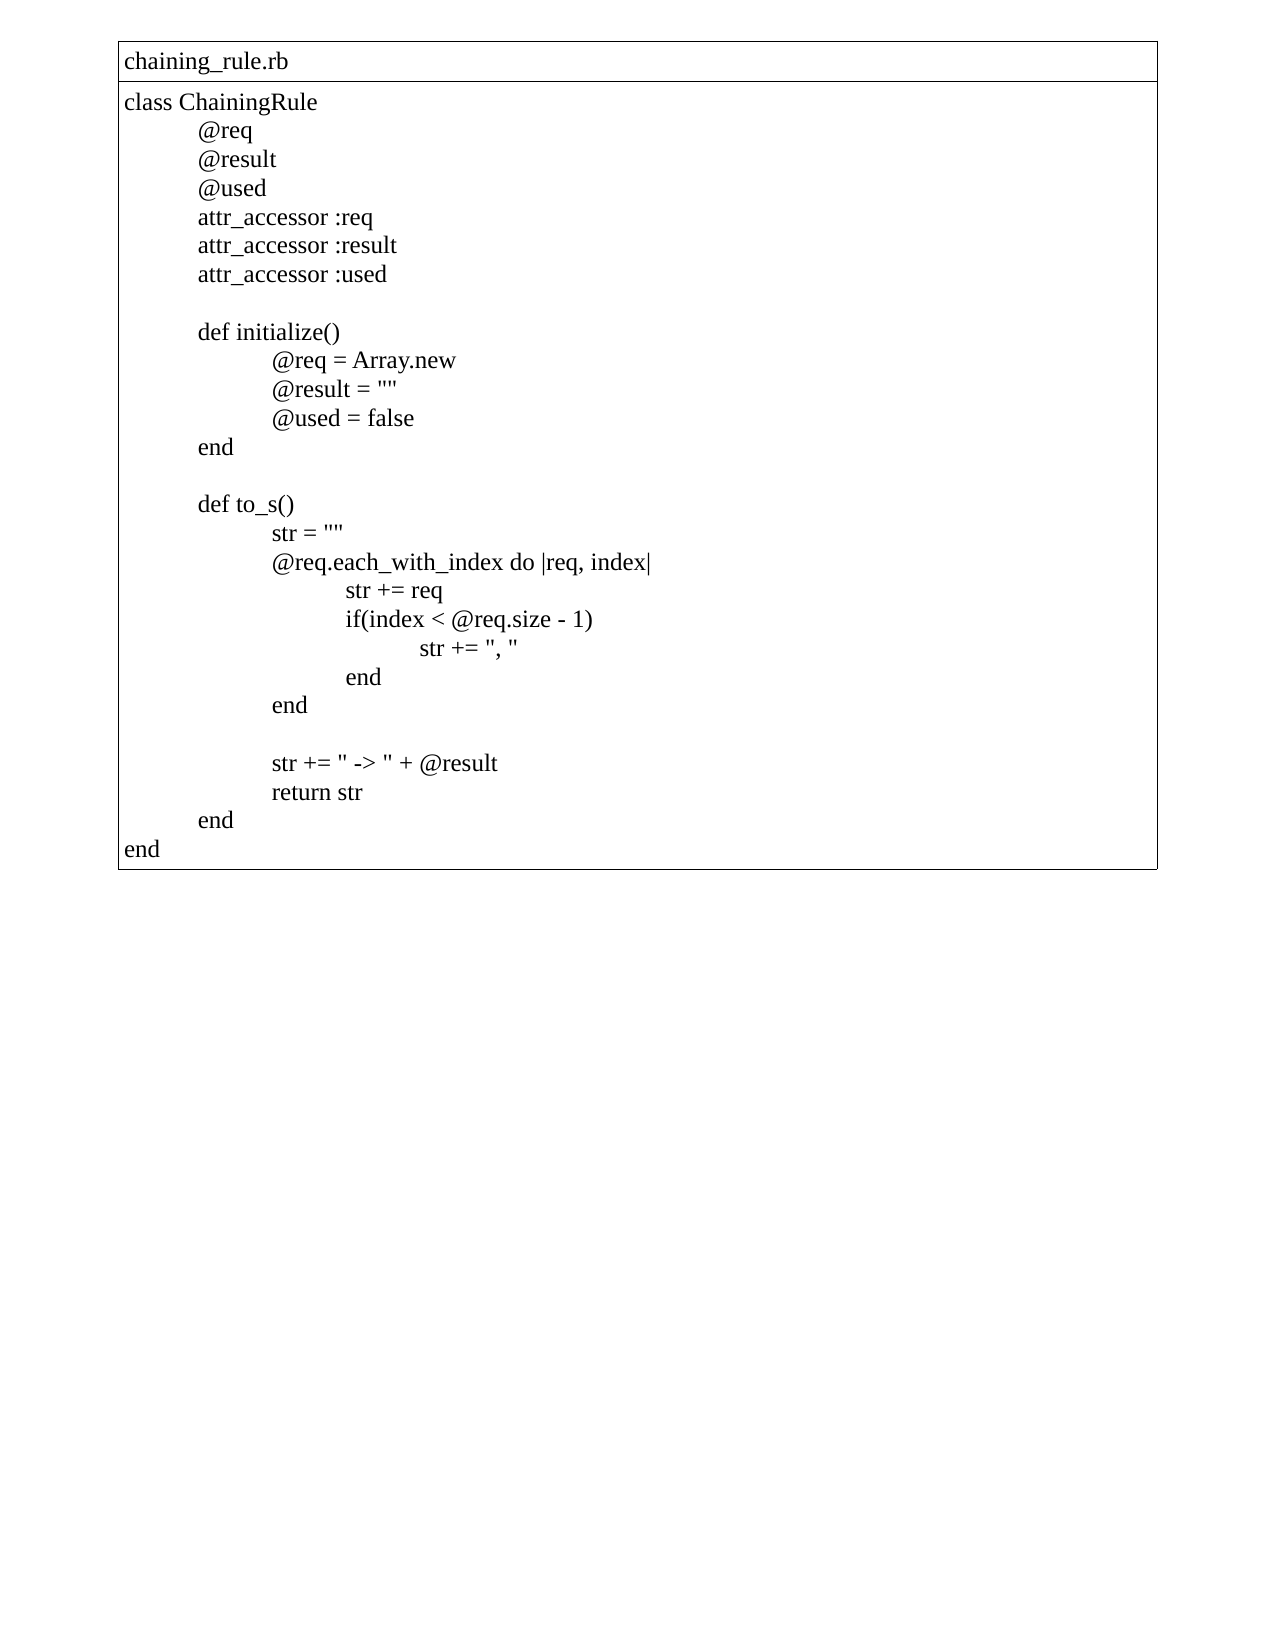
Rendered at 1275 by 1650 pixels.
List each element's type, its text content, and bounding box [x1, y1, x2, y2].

table_cell class ChainingRule @req @result @used attr_accessor :req attr_accessor :result attr_accessor :used def initialize() @req = Array.new @result = "" @used = false end def to_s() str = "" @req.each_with_index do |req, index| str += req if(index < @req.size - 1) str += ", " end end str += " -> " + @result return str end end [119, 82, 1157, 869]
table_header chaining_rule.rb [119, 42, 1157, 81]
